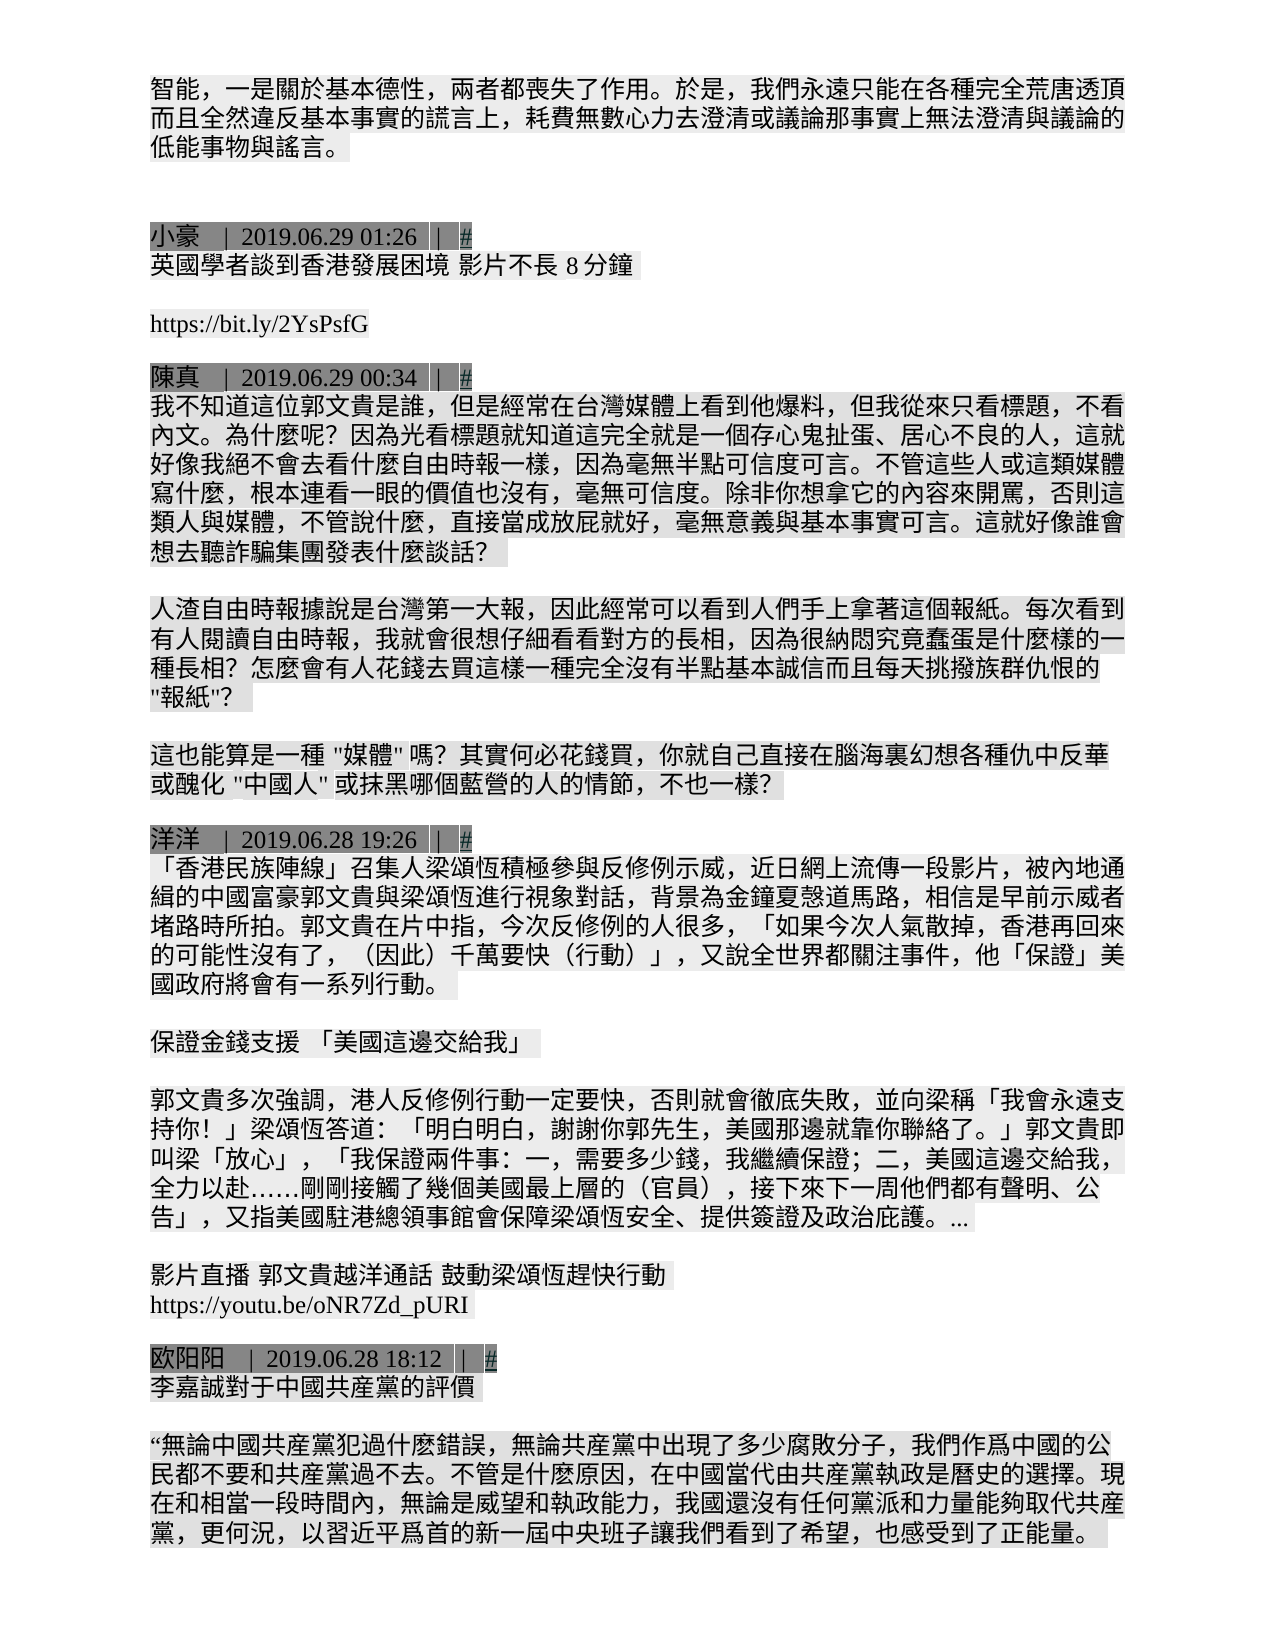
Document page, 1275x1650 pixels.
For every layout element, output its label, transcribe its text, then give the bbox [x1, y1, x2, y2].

text 英國學者談到香港發展困境 影片不長 8分鐘 https://bit.ly/2YsPsfG [150, 251, 1125, 338]
text 欧阳阳 | 2019.06.28 18:12 | # [150, 1344, 1125, 1373]
text 陳真 | 2019.06.29 00:34 | # [150, 363, 1125, 392]
text 小豪 | 2019.06.29 01:26 | # [150, 222, 1125, 251]
text 李嘉誠對于中國共産黨的評價 “無論中國共産黨犯過什麽錯誤，無論共産黨中出現了多少腐敗分子，我們作爲中國的公民都不要和共産黨過不去。不管是什麽原因，在中國當代由共産黨執政是曆史的選擇。現在和相當一段時間內，無論是威望和執政能力，我國還沒有任何黨派和力量能夠取代共産黨，更何況，以習近平爲首的新一屆中央班子讓我們看到了希望，也感受到了正能量。 一個政黨和一個人一樣，他可能犯錯誤，也可能改正錯誤，他可能生病，也可能恢複健康。眼下離開了共産黨，中國必亂，中國一亂，遭殃的是我們老百姓近期網絡上出現了許多偏激文章，目標不是聲討黨內的腐敗勢力，而是全盤否定共産黨，這些文章置建國以來尤其是改革開放以來中國的巨大成就而不顧，一味列數共産黨的種種錯誤，種種罪狀，條理分明，數據詳細，語言精到，且風格相近，極有煽動力與蠱惑力，不像是老百姓自發的不滿情緒發泄，好似有組織有預謀的一場攻勢，這不能不讓人懷疑這背後有什麽政治動機和國際背景。衆所周知，中國的崛起已引引一些國際勢力的惶恐，美國和日本等一些國家正在挖空心思地對對中國實行打壓和封堵，其實際目的並非是要推行什麽更爲普世的先進理念，而完全是出于其國家利益的考量。他們出謀策，出力出錢培植反共敵對勢力，真實目的只有一個，那就是搞亂中國，搞散中國，讓中國的發展停滯或倒退，成爲他們的附庸，以便于他們稱強稱霸。 看看伊拉克，阿富汗，利比亞，敘利亞，和埃及吧，這都是美國的傑作。這些被美國搞亂的國家，人民得到的是什麽？包括他們其中的親美勢力，他們真的得到好處了麽？ 同胞們，睜開眼，看清楚，不要輕易被人洗腦，不要隨便跟著激動，跟著起哄，被人利用了還自以爲得意。我們是中國人，我們不能眼看著這個國家發生災難，我們如果有機會爲國出力，我們應該盡力;如果我們沒有機會也沒有能力爲國出力，我們起碼不添亂，是不是？國家若亂了，我們都慘了。眼下我們起碼能做的，那就是不利于國家穩定的話不說丶不傳，不利于國家穩定的事不做，也不好奇，不圍觀。” [150, 1373, 1125, 1548]
text 洋洋 | 2019.06.28 19:26 | # [150, 825, 1125, 854]
text 我不知道這位郭文貴是誰，但是經常在台灣媒體上看到他爆料，但我從來只看標題，不看內文。為什麼呢？因為光看標題就知道這完全就是一個存心鬼扯蛋、居心不良的人，這就好像我絕不會去看什麼自由時報一樣，因為毫無半點可信度可言。不管這些人或這類媒體寫什麼，根本連看一眼的價值也沒有，毫無可信度。除非你想拿它的內容來開罵，否則這類人與媒體，不管說什麼，直接當成放屁就好，毫無意義與基本事實可言。這就好像誰會想去聽詐騙集團發表什麼談話？ 人渣自由時報據說是台灣第一大報，因此經常可以看到人們手上拿著這個報紙。每次看到有人閱讀自由時報，我就會很想仔細看看對方的長相，因為很納悶究竟蠢蛋是什麼樣的一種長相？怎麼會有人花錢去買這樣一種完全沒有半點基本誠信而且每天挑撥族群仇恨的 "報紙"？ 這也能算是一種 "媒體" 嗎？其實何必花錢買，你就自己直接在腦海裏幻想各種仇中反華或醜化 "中國人" 或抹黑哪個藍營的人的情節，不也一樣？ [150, 392, 1125, 800]
text 卡韓政變 (98)：兩種難言的困境 陳真 2019. 06. 29. 我很抗拒寫這篇，因為對人類智商真的是構成重大侮辱。太低能了！所謂 "討論"，還能 "更" 低能嗎？在這島上，即便是所謂總統大選這麼大的一件事，依然不是討論任何有點意義、有點智能的東西，而是討論一切低能到不能再低能的話題。我常想，在這島上，大腦這器官究竟還需要存在嗎？ 我很抗拒寫這篇還有個原因就是：我必須講一種極其明顯的東西，但這東西如此明顯，而我卻被迫得去講它，這就是問題所在。就比方說眼前有一團大便，很髒很臭，但人們卻說好香啊，真是美不勝收。這時候，你還能說什麼？很無言對不對？你很難說明一種根本不用說明就已十足彰顯但是人們卻又根本看不見的東西。 黨外時期，李敖曾經對此做了一個比喻。他說，國民黨就像一頭惡狼，很壞。但你卻幾乎不可能讓人們意識到這一點。李敖說，並不是因為人們不相信國民黨是一頭惡狼，而是比這更慘，人們根本不相信世界上有你所說的 "狼" 這種生物的存在。也就是說，人們不相信你，並不是因為他不相信國民黨有 "那麼" 壞，而是他在本質上就已經完全否認了你的指控；他認為國民黨毋庸置疑就是善的化身，一切對它的指控都會馬上被視為荒謬的無稽之談。 先說第一種抗拒，無以名之，就稱呼它是一種 "低能" 的難言困境吧。一般社會，其普遍成員就算再蠢也不至於蠢到像台灣這等地步。至少我從未見過世界上有類似的社會，就好像智能完全不足那樣，很荒唐，總是討論一些低能到不能更低能的話題或純屬虛構的議題。 比方說，最近一些國中生、高中生，在所謂模範生頒獎典禮上，想方設法接力當面嗆罵羞辱韓國瑜，獲得台灣各界的讚嘆與肯定，就連苦主韓國瑜也得在台灣這種 "凡事得呵護下一代、不可得罪之" 的氛圍下誇上兩句。特別是綠營及阿扁，更是對這些學生讚不絕口，稱讚台灣教育十分成功，培養出 "具有獨立思考能力的下一代"。但是，這分明是洗腦洗出腦殘的下一代。 姑且不說我之前提過的品性問題，就光說事情本身的合理性。首先，我們之所以會想要當著眾人的面去羞辱或傷害一個人，除了私怨之外，理應只有一種可能就是對方有著某種重大的道德問題。請問韓國瑜犯了什麼道德問題？ 這些腦殘學生嗆說韓國瑜不應該選總統，應該先 "做好做滿" 高雄市長。可是，請問韓國瑜選總統跟道德有啥關係？跟法律又有啥關係？既無道德問題，也無法律問題不是嗎？這完全是他的權利啊。他愛選什麼完全是他的權利與自由啊。大家若不爽就不要投給他就好了，怎麼會是把它轉化成一種根本莫須有的道德問題，然後透過完全由民進黨操控的主流媒體，每天不斷對此加以抹黑，塑造成過街老鼠，說韓想選總統就是 "貪心"、"貪圖權位"。這種腦殘程度，荒唐到根本無法說明不是嗎？ 任何一個人既然有權利去做的事，那就是他的權利。一個人行使他的權利，怎麼會被全方位地抹黑成邪魔妖怪？然後人人以道德理由唾罵之，這不是發神經嗎？台灣不是最喜歡說民主自由與法治？韓選不選得上總統，難道不該是由全體民意決定？怎麼是在他的基本權利之行使上去痛罵他？ 如果要這樣罵，依此邏輯，那最應該罵的是蘇貞昌、陳其邁或林啥咪龍等人才對。這些人選市長全部慘敗，大輸幾十萬票，憑什麼違反民意，反而變成勝選者的中央頭頂上司？甚至整天利用中央職權來惡意刁難地方施政。他們都已經是民意所淘汰的不適任者，怎麼反而敗選之後權力更大？你應該叫這些無恥政客統統滾蛋回家才對啊。 也有的學生罵說韓國瑜不用心、荒廢市政，這也完全是鬼扯蛋。韓國瑜拼命於市政的程度，政壇上豈有過第二人？你還能說出一個比他更認真的政治人物嗎？ 還有的學生罵韓讓登革熱爆發。這也是腦殘言論。民進黨在高雄和台南長年執政，動輒兩萬個登革熱案例，卻被說成是執政榜樣，說成賴神，然後韓國瑜也才十幾例登革熱，綠營一手掌控的主流媒體卻天天罵天天抹黑，然後腦殘學生也統統跟著罵，這不是擺明睜眼說瞎話嗎？ 也有腦殘學生當面罵說韓國瑜 "愛說謊"。請問韓國瑜說了什麼謊？相反地，民進黨的幾乎所有政治人物，哪一個人講的話具有一絲可信度？每天就是造謠抹黑，幾乎沒有一句話可信。你不去罵無恥騙子與滿口謊言的惡棍歹徒，卻去罵一個言行真實乾淨可信的罕見良善政治人物。這不是腦殘，什麼是腦殘？ 他媽的浪費時間寫這種東西實在有夠窩囊，真是低能到爆！台灣學生的智商真是很可怕。 我真想不通，了解基本事實與基本道理，有那麼難嗎？怎麼會那麼容易被洗腦？這問題，半個多世紀來都是如此，從來沒有改善，而且變本加厲。 至於第二個難言困境就是虛榮。台灣的學生特別有這種毛病，他並不是真的關心或在乎什麼，而是很容易受到鎂光燈的指引與煽動，然後各種愛國虛榮心或正義虛榮心就大爆發，爭先恐後表態，從眾性非常強，完完全全臣服於主流媒體的洗腦與操弄。 我常想起大腸花，記得有一天深夜，在成大校園看到一群男女學生，很興奮很匆忙地說要趕車去台北救國救民主，說什麼再慢一步挺身而出，民主就要被出賣了，胡說什麼服貿是違反民主程序的黑箱作業 (這完全不是事實)。我一直記得那些學生的神情模樣；他不是真的在乎什麼或關心什麼，他只是很興奮很激情地想要加入一種被主流媒體捧上天的活動。他若真的關心或在乎什麼，那麼，要了解基本事實根本一點困難也沒有。 事實上，這些人要是真的在乎什麼民主程序，那他應當老早就把民進黨給徹底消滅才對，因為這個人渣黨的無數所作所為根本就是目無法紀，完全無法無天。就如同那些嗆罵韓國瑜什麼要用心於防疫登革熱的學生，其實根本不曾花過一秒鐘去了解基本事實。他們要是真的在乎登革熱，那他們應該痛罵民進黨長年以來之草菅人命。一個人除非是腦殘，否則不可能對於兩萬個登革熱案例無感，甚至熱烈擁戴，卻對於20個案例 "義憤填膺"。 我知道浪費睡眠時間寫這些實在沒什麼意義，因為真理在這島上並不會越辯越明；真理始終掌控在那些控制媒體與教材的人手裏。這不是透過說理可以改變的 (因為這些基本到沒法更基本的道理與事實還需要說明嗎？)，而是唯有透過權力的更迭才能改變；看誰搶到話語控制權，就可以完全支配下一代的思想與行為。 這其實也說明了為何在這島上，一切議論始終圍繞在這兩種難言的困境上，一是關於基本智能，一是關於基本德性，兩者都喪失了作用。於是，我們永遠只能在各種完全荒唐透頂而且全然違反基本事實的謊言上，耗費無數心力去澄清或議論那事實上無法澄清與議論的低能事物與謠言。 [150, 75, 1125, 162]
text 「香港民族陣線」召集人梁頌恆積極參與反修例示威，近日網上流傳一段影片，被內地通緝的中國富豪郭文貴與梁頌恆進行視象對話，背景為金鐘夏愨道馬路，相信是早前示威者堵路時所拍。郭文貴在片中指，今次反修例的人很多，「如果今次人氣散掉，香港再回來的可能性沒有了，（因此）千萬要快（行動）」，又說全世界都關注事件，他「保證」美國政府將會有一系列行動。 保證金錢支援 「美國這邊交給我」 郭文貴多次強調，港人反修例行動一定要快，否則就會徹底失敗，並向梁稱「我會永遠支持你！」梁頌恆答道：「明白明白，謝謝你郭先生，美國那邊就靠你聯絡了。」郭文貴即叫梁「放心」，「我保證兩件事：一，需要多少錢，我繼續保證；二，美國這邊交給我，全力以赴……剛剛接觸了幾個美國最上層的（官員），接下來下一周他們都有聲明、公告」，又指美國駐港總領事館會保障梁頌恆安全、提供簽證及政治庇護。... 影片直播 郭文貴越洋通話 鼓動梁頌恆趕快行動 https://youtu.be/oNR7Zd_pURI [150, 854, 1125, 1319]
